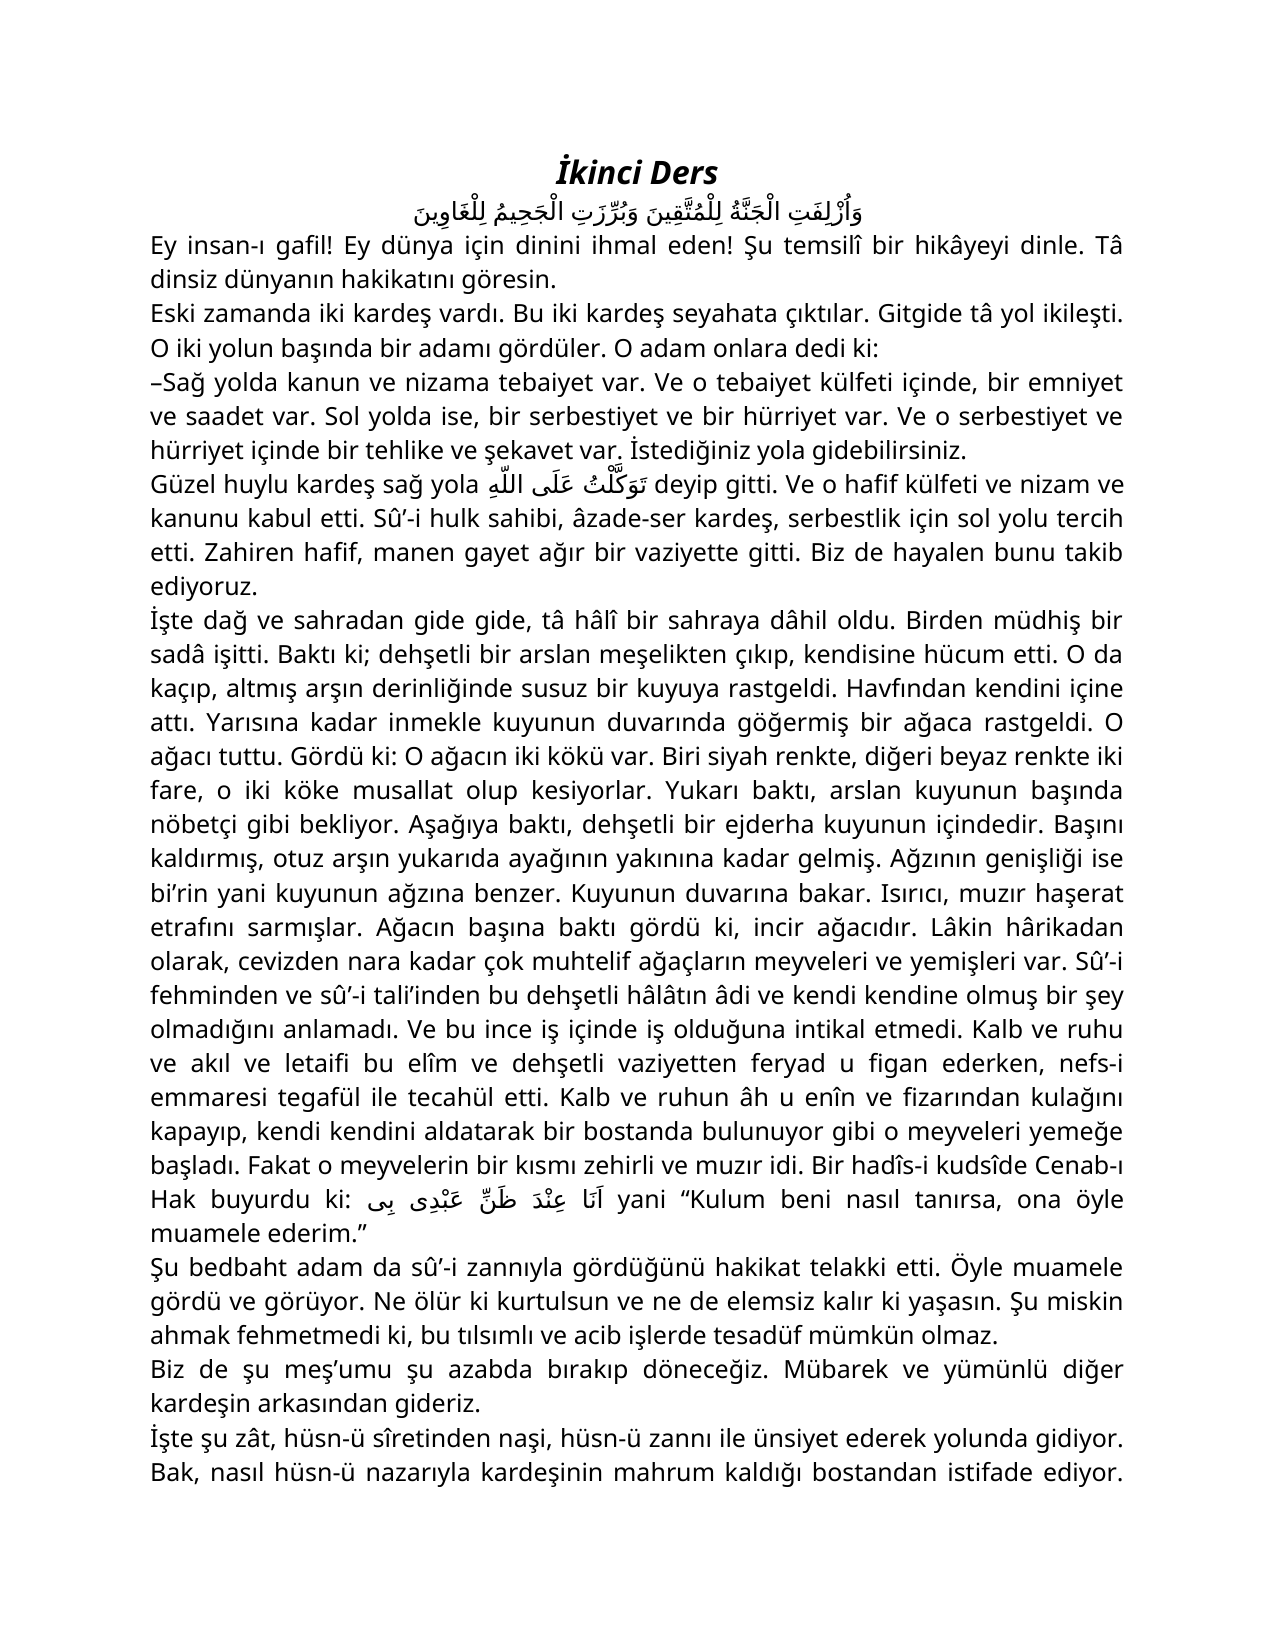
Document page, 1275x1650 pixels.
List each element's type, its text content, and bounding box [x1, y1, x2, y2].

subtitle İkinci Ders [150, 150, 1125, 194]
text Eski zamanda iki kardeş vardı. Bu iki kardeş seyahata çıktılar. Gitgide tâ yol ikileşti. O iki yolun başında bir adamı gördüler. O adam onlara dedi ki: [150, 296, 1125, 364]
text –Sağ yolda kanun ve nizama tebaiyet var. Ve o tebaiyet külfeti içinde, bir emniyet ve saadet var. Sol yolda ise, bir serbestiyet ve bir hürriyet var. Ve o serbestiyet ve hürriyet içinde bir tehlike ve şekavet var. İstediğiniz yola gidebilirsiniz. [150, 364, 1125, 466]
text Güzel huylu kardeş sağ yola تَوَكَّلْتُ عَلَى اللّهِ deyip gitti. Ve o hafif külfeti ve nizam ve kanunu kabul etti. Sû’-i hulk sahibi, âzade-ser kardeş, serbestlik için sol yolu tercih etti. Zahiren hafif, manen gayet ağır bir vaziyette gitti. Biz de hayalen bunu takib ediyoruz. [150, 466, 1125, 603]
text Şu bedbaht adam da sû’-i zannıyla gördüğünü hakikat telakki etti. Öyle muamele gördü ve görüyor. Ne ölür ki kurtulsun ve ne de elemsiz kalır ki yaşasın. Şu miskin ahmak fehmetmedi ki, bu tılsımlı ve acib işlerde tesadüf mümkün olmaz. [150, 1250, 1125, 1352]
text Ey insan-ı gafil! Ey dünya için dinini ihmal eden! Şu temsilî bir hikâyeyi dinle. Tâ dinsiz dünyanın hakikatını göresin. [150, 228, 1125, 296]
text İşte dağ ve sahradan gide gide, tâ hâlî bir sahraya dâhil oldu. Birden müdhiş bir sadâ işitti. Baktı ki; dehşetli bir arslan meşelikten çıkıp, kendisine hücum etti. O da kaçıp, altmış arşın derinliğinde susuz bir kuyuya rastgeldi. Havfından kendini içine attı. Yarısına kadar inmekle kuyunun duvarında göğermiş bir ağaca rastgeldi. O ağacı tuttu. Gördü ki: O ağacın iki kökü var. Biri siyah renkte, diğeri beyaz renkte iki fare, o iki köke musallat olup kesiyorlar. Yukarı baktı, arslan kuyunun başında nöbetçi gibi bekliyor. Aşağıya baktı, dehşetli bir ejderha kuyunun içindedir. Başını kaldırmış, otuz arşın yukarıda ayağının yakınına kadar gelmiş. Ağzının genişliği ise bi’rin yani kuyunun ağzına benzer. Kuyunun duvarına bakar. Isırıcı, muzır haşerat etrafını sarmışlar. Ağacın başına baktı gördü ki, incir ağacıdır. Lâkin hârikadan olarak, cevizden nara kadar çok muhtelif ağaçların meyveleri ve yemişleri var. Sû’-i fehminden ve sû’-i tali’inden bu dehşetli hâlâtın âdi ve kendi kendine olmuş bir şey olmadığını anlamadı. Ve bu ince iş içinde iş olduğuna intikal etmedi. Kalb ve ruhu ve akıl ve letaifi bu elîm ve dehşetli vaziyetten feryad u figan ederken, nefs-i emmaresi tegafül ile tecahül etti. Kalb ve ruhun âh u enîn ve fizarından kulağını kapayıp, kendi kendini aldatarak bir bostanda bulunuyor gibi o meyveleri yemeğe başladı. Fakat o meyvelerin bir kısmı zehirli ve muzır idi. Bir hadîs-i kudsîde Cenab-ı Hak buyurdu ki: اَنَا عِنْدَ ظَنِّ عَبْدِى بِى yani “Kulum beni nasıl tanırsa, ona öyle muamele ederim.” [150, 603, 1125, 1250]
text Biz de şu meş’umu şu azabda bırakıp döneceğiz. Mübarek ve yümünlü diğer kardeşin arkasından gideriz. [150, 1352, 1125, 1420]
text İşte şu zât, hüsn-ü sîretinden naşi, hüsn-ü zannı ile ünsiyet ederek yolunda gidiyor. Bak, nasıl hüsn-ü nazarıyla kardeşinin mahrum kaldığı bostandan istifade ediyor. [150, 1420, 1125, 1488]
text وَاُزْلِفَتِ الْجَنَّةُ لِلْمُتَّقِينَ وَبُرِّزَتِ الْجَحِيمُ لِلْغَاوِينَ [150, 194, 1125, 228]
